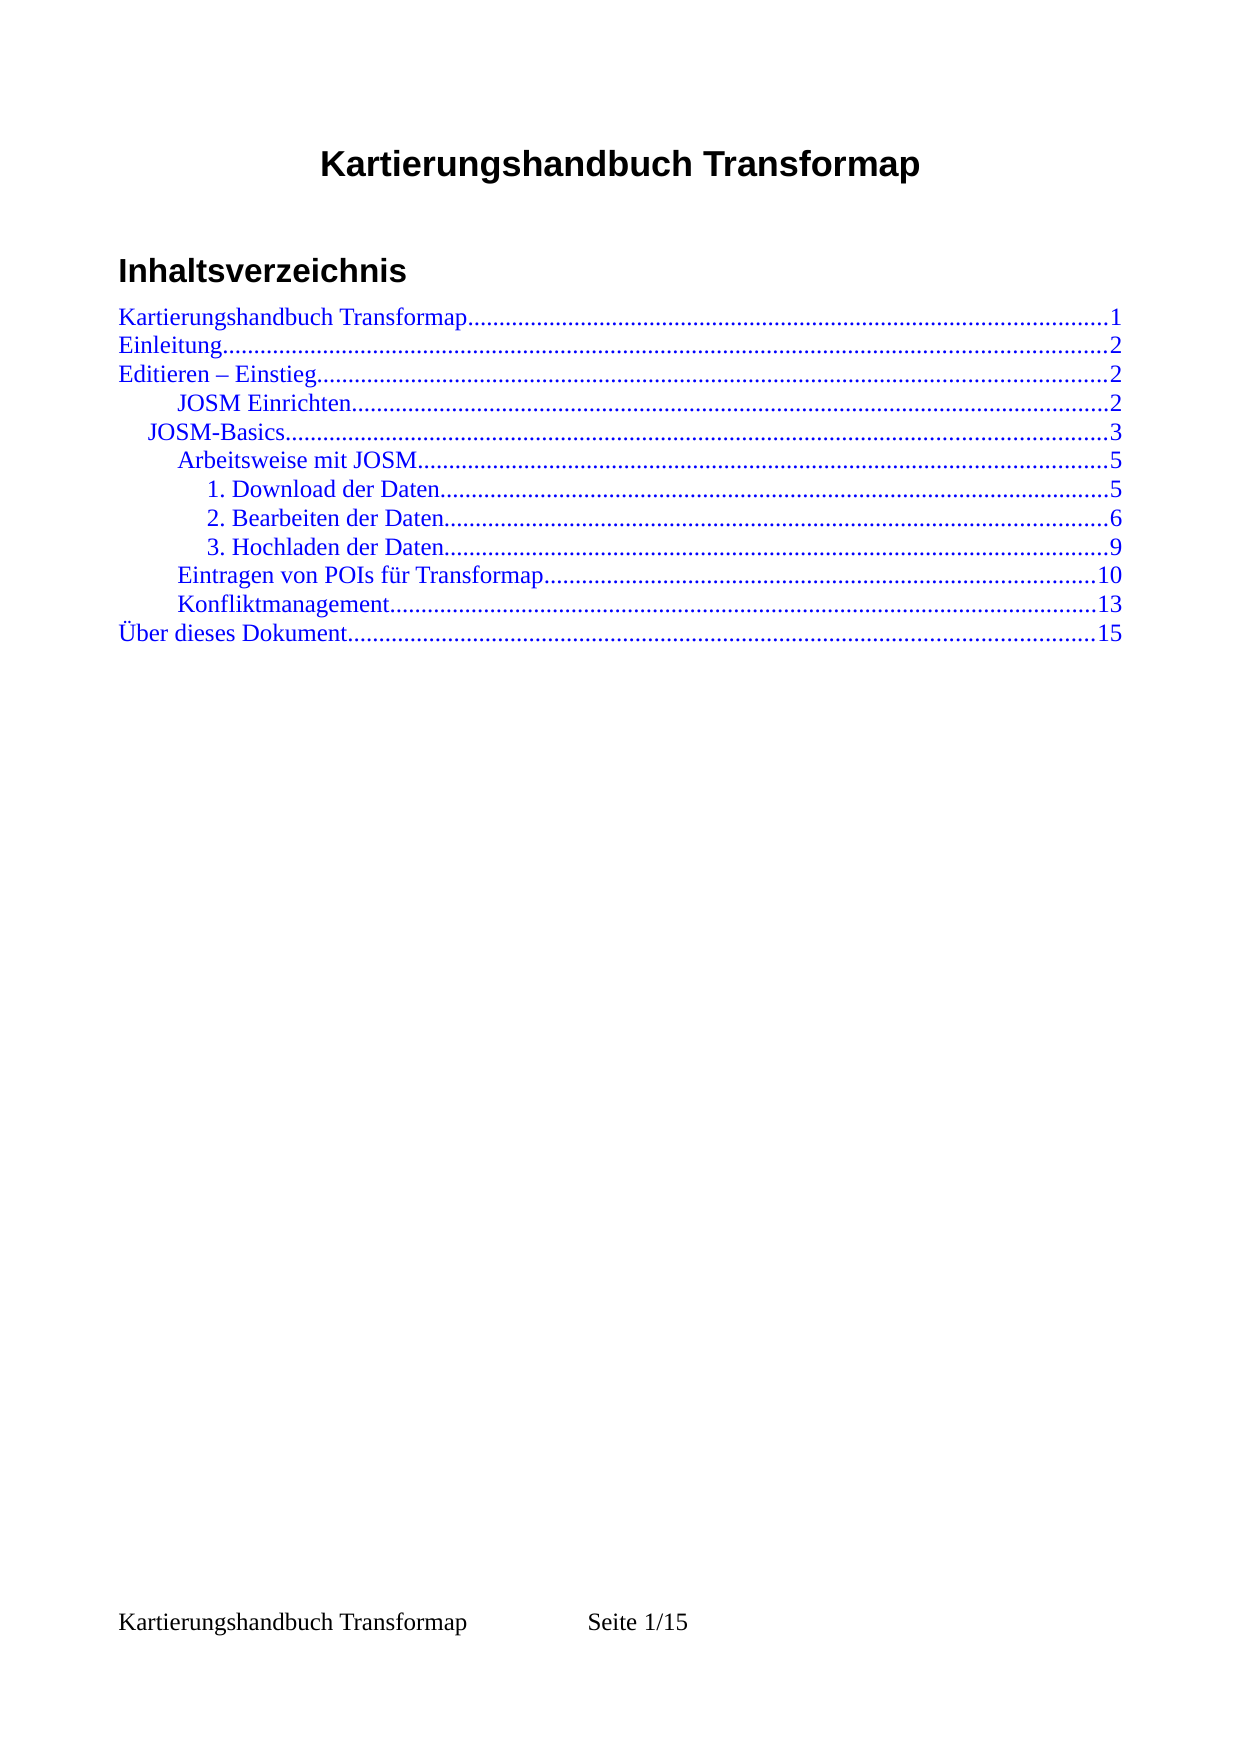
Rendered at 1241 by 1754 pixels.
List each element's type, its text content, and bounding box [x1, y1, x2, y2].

text Einleitung 2 [118, 330, 1122, 359]
text Arbeitsweise mit JOSM 5 [177, 445, 1122, 474]
text 3. Hochladen der Daten 9 [207, 532, 1122, 560]
text Über dieses Dokument 15 [118, 618, 1122, 647]
text Eintragen von POIs für Transformap 10 [177, 560, 1122, 589]
text JOSM-Basics 3 [148, 417, 1122, 445]
text 1. Download der Daten 5 [207, 474, 1122, 503]
text Kartierungshandbuch Transformap 1 [118, 302, 1122, 330]
text 2. Bearbeiten der Daten 6 [207, 503, 1122, 532]
text Editieren – Einstieg 2 [118, 359, 1122, 388]
text Konfliktmanagement 13 [177, 589, 1122, 618]
subtitle Kartierungshandbuch Transformap [118, 143, 1122, 184]
text JOSM Einrichten 2 [177, 388, 1122, 417]
subtitle Inhaltsverzeichnis [118, 251, 1122, 289]
